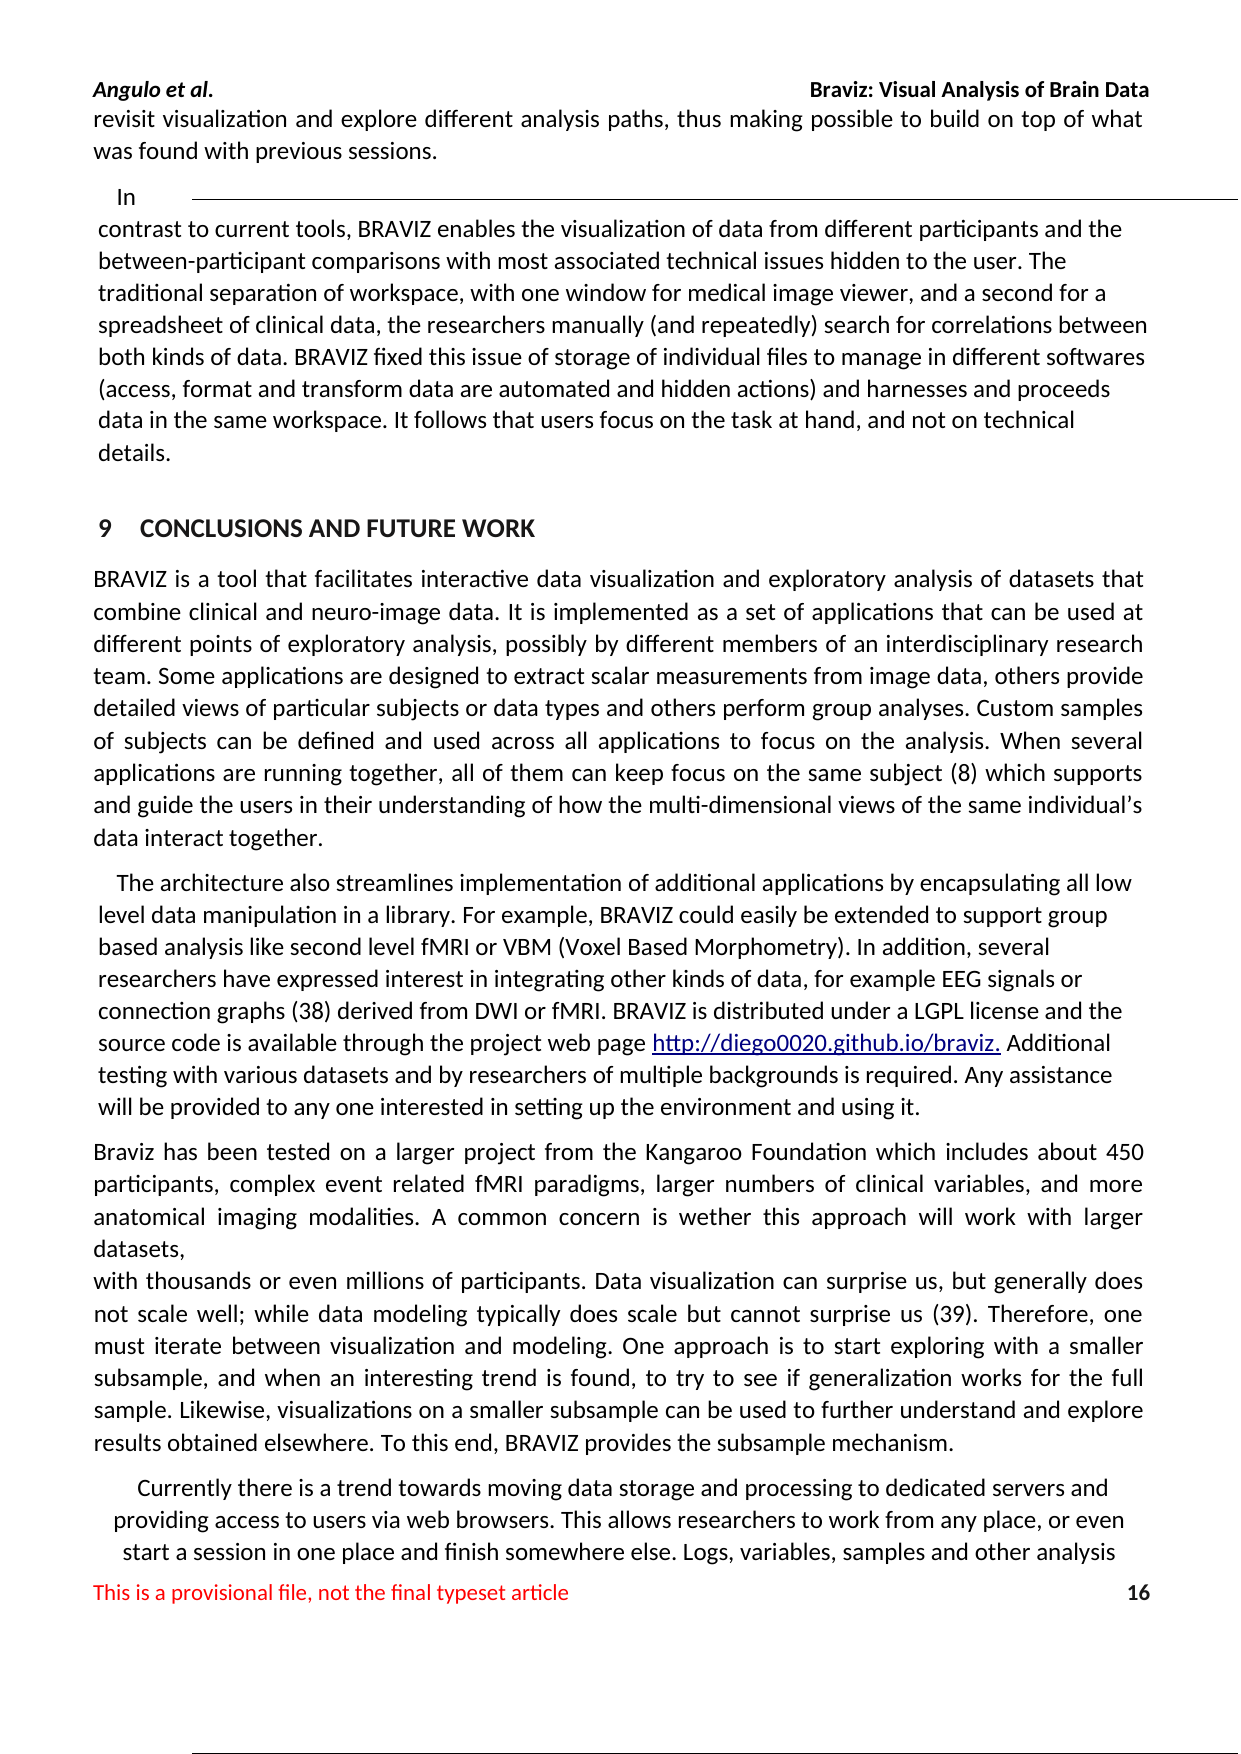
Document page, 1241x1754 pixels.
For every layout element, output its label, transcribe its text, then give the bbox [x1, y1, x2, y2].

text with thousands or even millions of participants. Data visualization can surprise us, but generally does not scale well; while data modeling typically does scale but cannot surprise us (39). Therefore, one must iterate between visualization and modeling. One approach is to start exploring with a smaller subsample, and when an interesting trend is found, to try to see if generalization works for the full sample. Likewise, visualizations on a smaller subsample can be used to further understand and explore results obtained elsewhere. To this end, BRAVIZ provides the subsample mechanism. [93, 1265, 1145, 1457]
subtitle CONCLUSIONS AND FUTURE WORK [98, 511, 1150, 544]
text BRAVIZ is a tool that facilitates interactive data visualization and exploratory analysis of datasets that combine clinical and neuro-image data. It is implemented as a set of applications that can be used at different points of exploratory analysis, possibly by different members of an interdisciplinary research team. Some applications are designed to extract scalar measurements from image data, others provide detailed views of particular subjects or data types and others perform group analyses. Custom samples of subjects can be defined and used across all applications to focus on the analysis. When several applications are running together, all of them can keep focus on the same subject (8) which supports and guide the users in their understanding of how the multi-dimensional views of the same individual’s data interact together. [93, 563, 1145, 852]
text Currently there is a trend towards moving data storage and processing to dedicated servers and providing access to users via web browsers. This allows researchers to work from any place, or even start a session in one place and finish somewhere else. Logs, variables, samples and other analysis [95, 1472, 1144, 1567]
text The architecture also streamlines implementation of additional applications by encapsulating all low level data manipulation in a library. For example, BRAVIZ could easily be extended to support group based analysis like second level fMRI or VBM (Voxel Based Morphometry). In addition, several researchers have expressed interest in integrating other kinds of data, for example EEG signals or connection graphs (38) derived from DWI or fMRI. BRAVIZ is distributed under a LGPL license and the source code is available through the project web page http://diego0020.github.io/braviz. Additional testing with various datasets and by researchers of multiple backgrounds is required. Any assistance will be provided to any one interested in setting up the environment and using it. [98, 867, 1150, 1122]
text Braviz has been tested on a larger project from the Kangaroo Foundation which includes about 450 participants, complex event related fMRI paradigms, larger numbers of clinical variables, and more anatomical imaging modalities. A common concern is wether this approach will work with larger datasets, [93, 1136, 1145, 1264]
text In contrast to current tools, BRAVIZ enables the visualization of data from different participants and the between-participant comparisons with most associated technical issues hidden to the user. The traditional separation of workspace, with one window for medical image viewer, and a second for a spreadsheet of clinical data, the researchers manually (and repeatedly) search for correlations between both kinds of data. BRAVIZ fixed this issue of storage of individual files to manage in different softwares (access, format and transform data are automated and hidden actions) and harnesses and proceeds data in the same workspace. It follows that users focus on the task at hand, and not on technical details. [98, 181, 1150, 467]
text revisit visualization and explore different analysis paths, thus making possible to build on top of what was found with previous sessions. [93, 103, 1145, 166]
